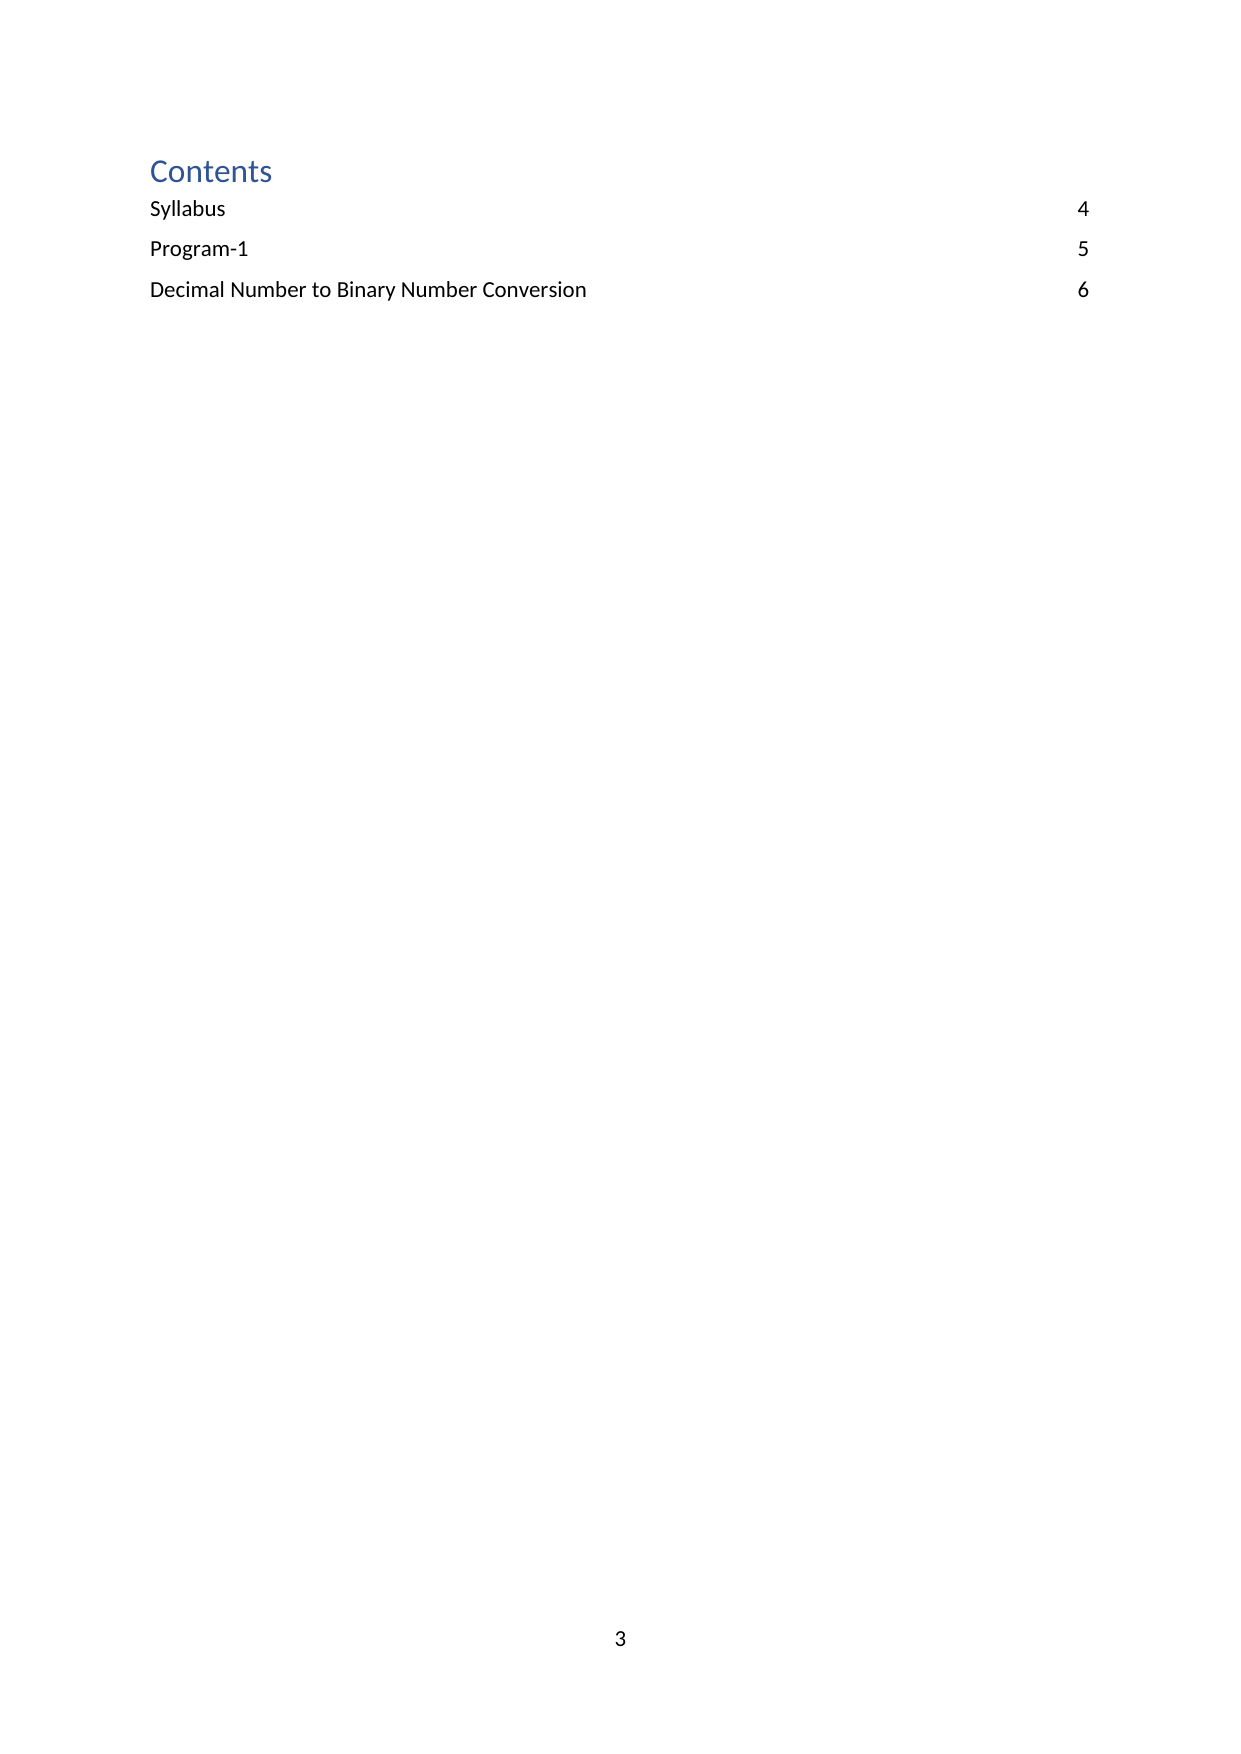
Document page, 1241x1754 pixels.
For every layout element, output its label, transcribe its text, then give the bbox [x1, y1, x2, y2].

text Decimal Number to Binary Number Conversion 6 [150, 275, 1090, 303]
text Syllabus 4 [150, 194, 1090, 222]
text Contents [150, 150, 1090, 191]
text Program-1 5 [150, 234, 1090, 263]
